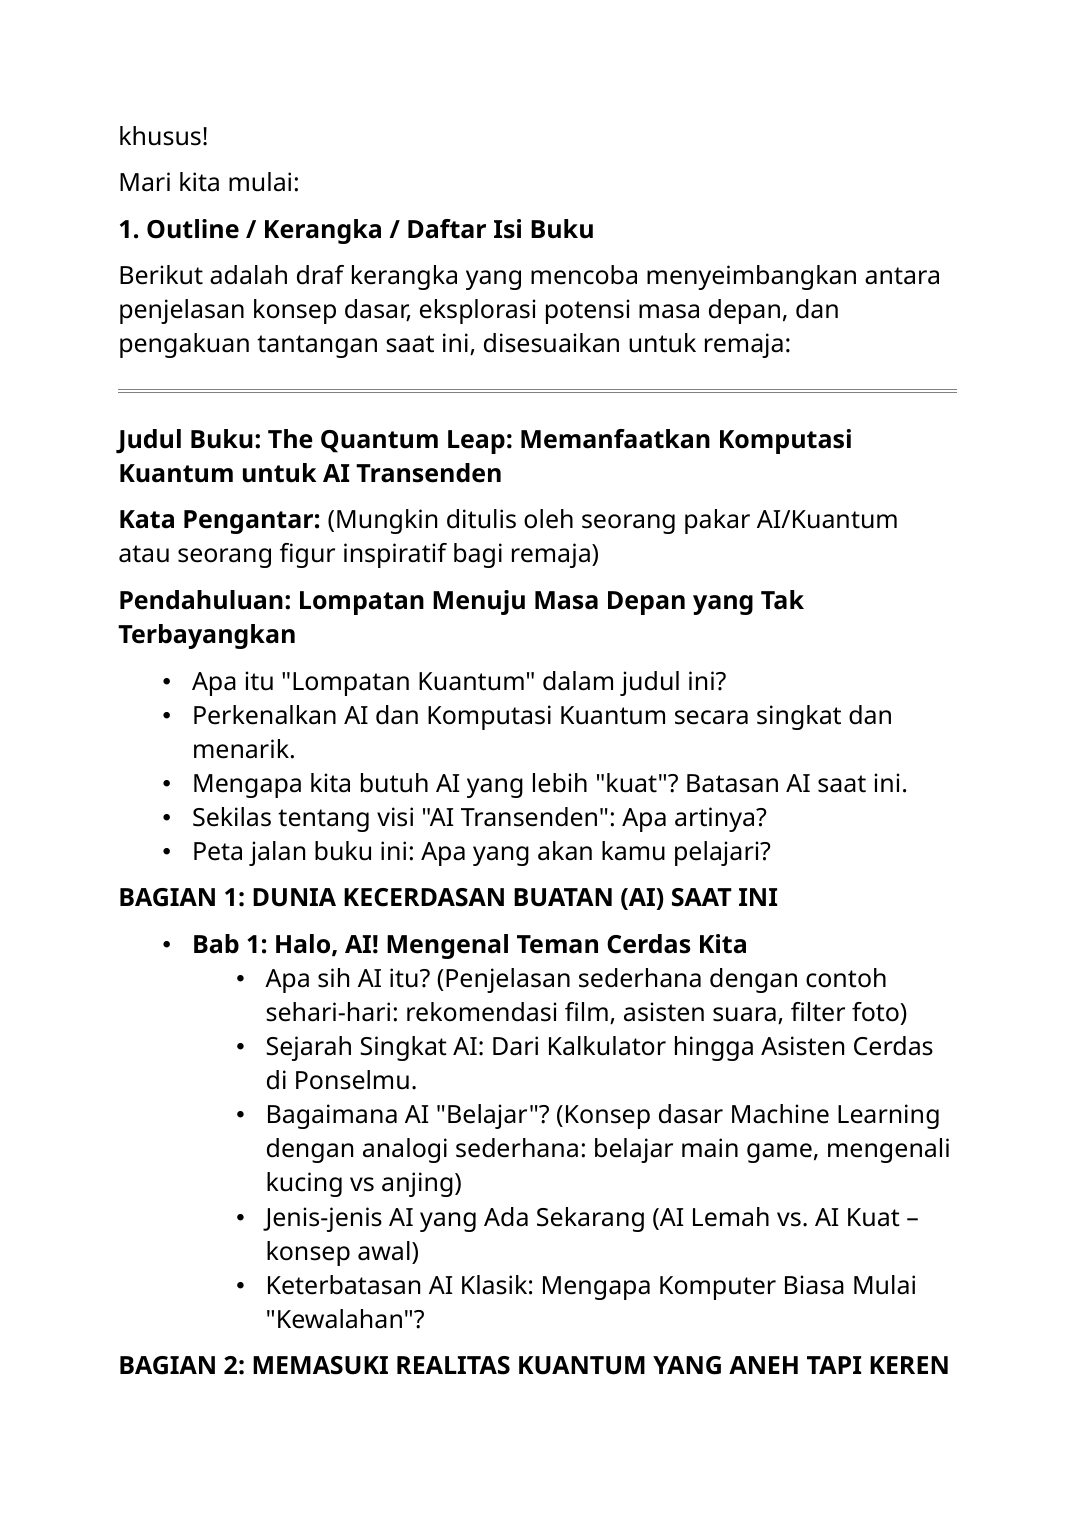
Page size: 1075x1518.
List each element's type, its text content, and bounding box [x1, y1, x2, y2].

list Bab 1: Halo, AI! Mengenal Teman Cerdas Kita [162, 927, 957, 961]
list Perkenalkan AI dan Komputasi Kuantum secara singkat dan menarik. [162, 697, 957, 765]
text Berikut adalah draf kerangka yang mencoba menyeimbangkan antara penjelasan konsep dasar, eksplorasi potensi masa depan, dan pengakuan tantangan saat ini, disesuaikan untuk remaja: [118, 258, 957, 360]
text Mari kita mulai: [118, 165, 957, 199]
list Peta jalan buku ini: Apa yang akan kamu pelajari? [162, 833, 957, 868]
text Judul Buku: The Quantum Leap: Memanfaatkan Komputasi Kuantum untuk AI Transenden [118, 421, 957, 489]
text BAGIAN 1: DUNIA KECERDASAN BUATAN (AI) SAAT INI [118, 880, 957, 914]
list Mengapa kita butuh AI yang lebih "kuat"? Batasan AI saat ini. [162, 765, 957, 799]
list Apa sih AI itu? (Penjelasan sederhana dengan contoh sehari-hari: rekomendasi film, asisten suara, filter foto) [236, 961, 957, 1029]
text Pendahuluan: Lompatan Menuju Masa Depan yang Tak Terbayangkan [118, 583, 957, 651]
list Jenis-jenis AI yang Ada Sekarang (AI Lemah vs. AI Kuat – konsep awal) [236, 1199, 957, 1267]
list Sekilas tentang visi "AI Transenden": Apa artinya? [162, 799, 957, 833]
list Keterbatasan AI Klasik: Mengapa Komputer Biasa Mulai "Kewalahan"? [236, 1267, 957, 1335]
list Bagaimana AI "Belajar"? (Konsep dasar Machine Learning dengan analogi sederhana: belajar main game, mengenali kucing vs anjing) [236, 1097, 957, 1199]
list Sejarah Singkat AI: Dari Kalkulator hingga Asisten Cerdas di Ponselmu. [236, 1029, 957, 1097]
text 1. Outline / Kerangka / Daftar Isi Buku [118, 211, 957, 245]
text Kata Pengantar: (Mungkin ditulis oleh seorang pakar AI/Kuantum atau seorang figur inspiratif bagi remaja) [118, 502, 957, 570]
text khusus! [118, 118, 957, 152]
text BAGIAN 2: MEMASUKI REALITAS KUANTUM YANG ANEH TAPI KEREN [118, 1348, 957, 1382]
list Apa itu "Lompatan Kuantum" dalam judul ini? [162, 663, 957, 697]
